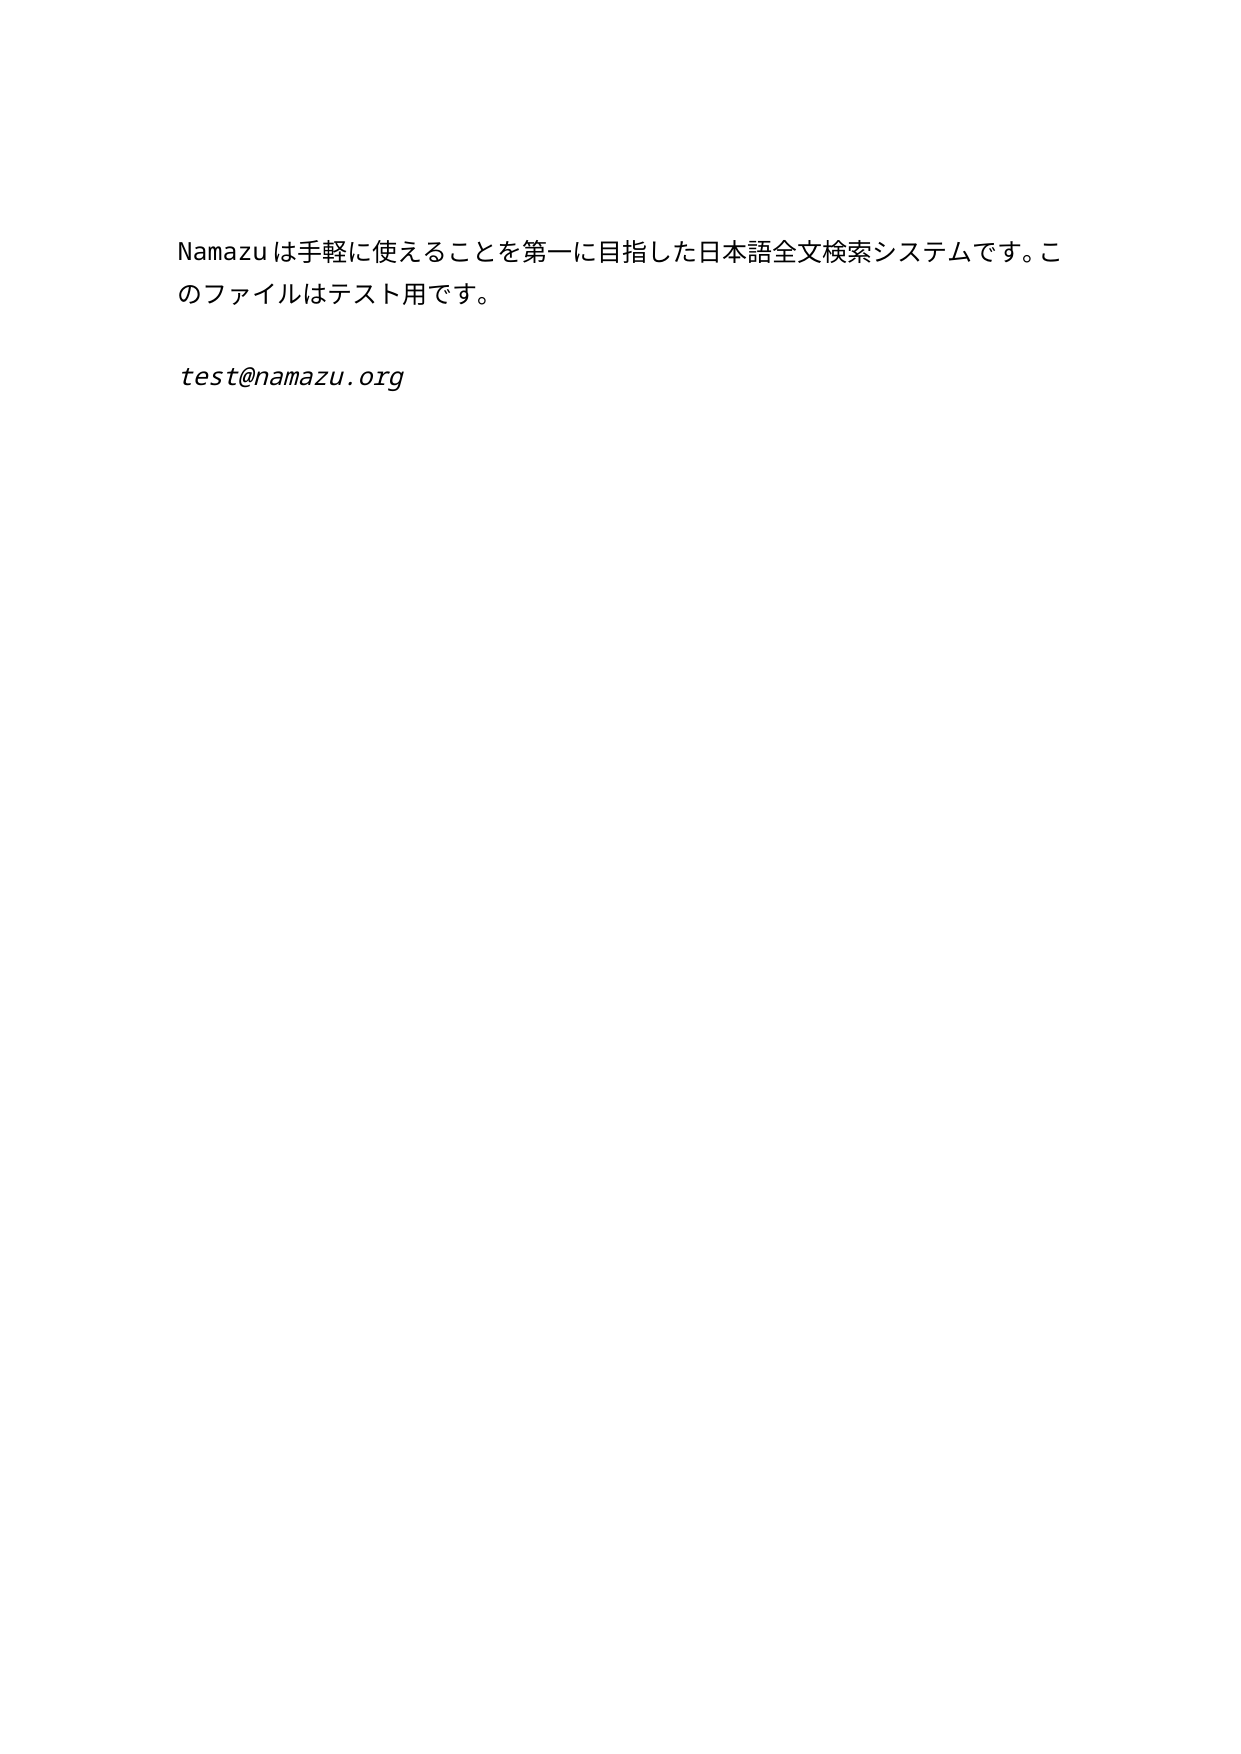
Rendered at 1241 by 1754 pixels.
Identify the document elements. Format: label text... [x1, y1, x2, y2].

text Namazuは手軽に使えることを第一に目指した日本語全文検索システムです。このファイルはテスト用です。 [177, 225, 1063, 308]
text test@namazu.org [177, 350, 1063, 392]
